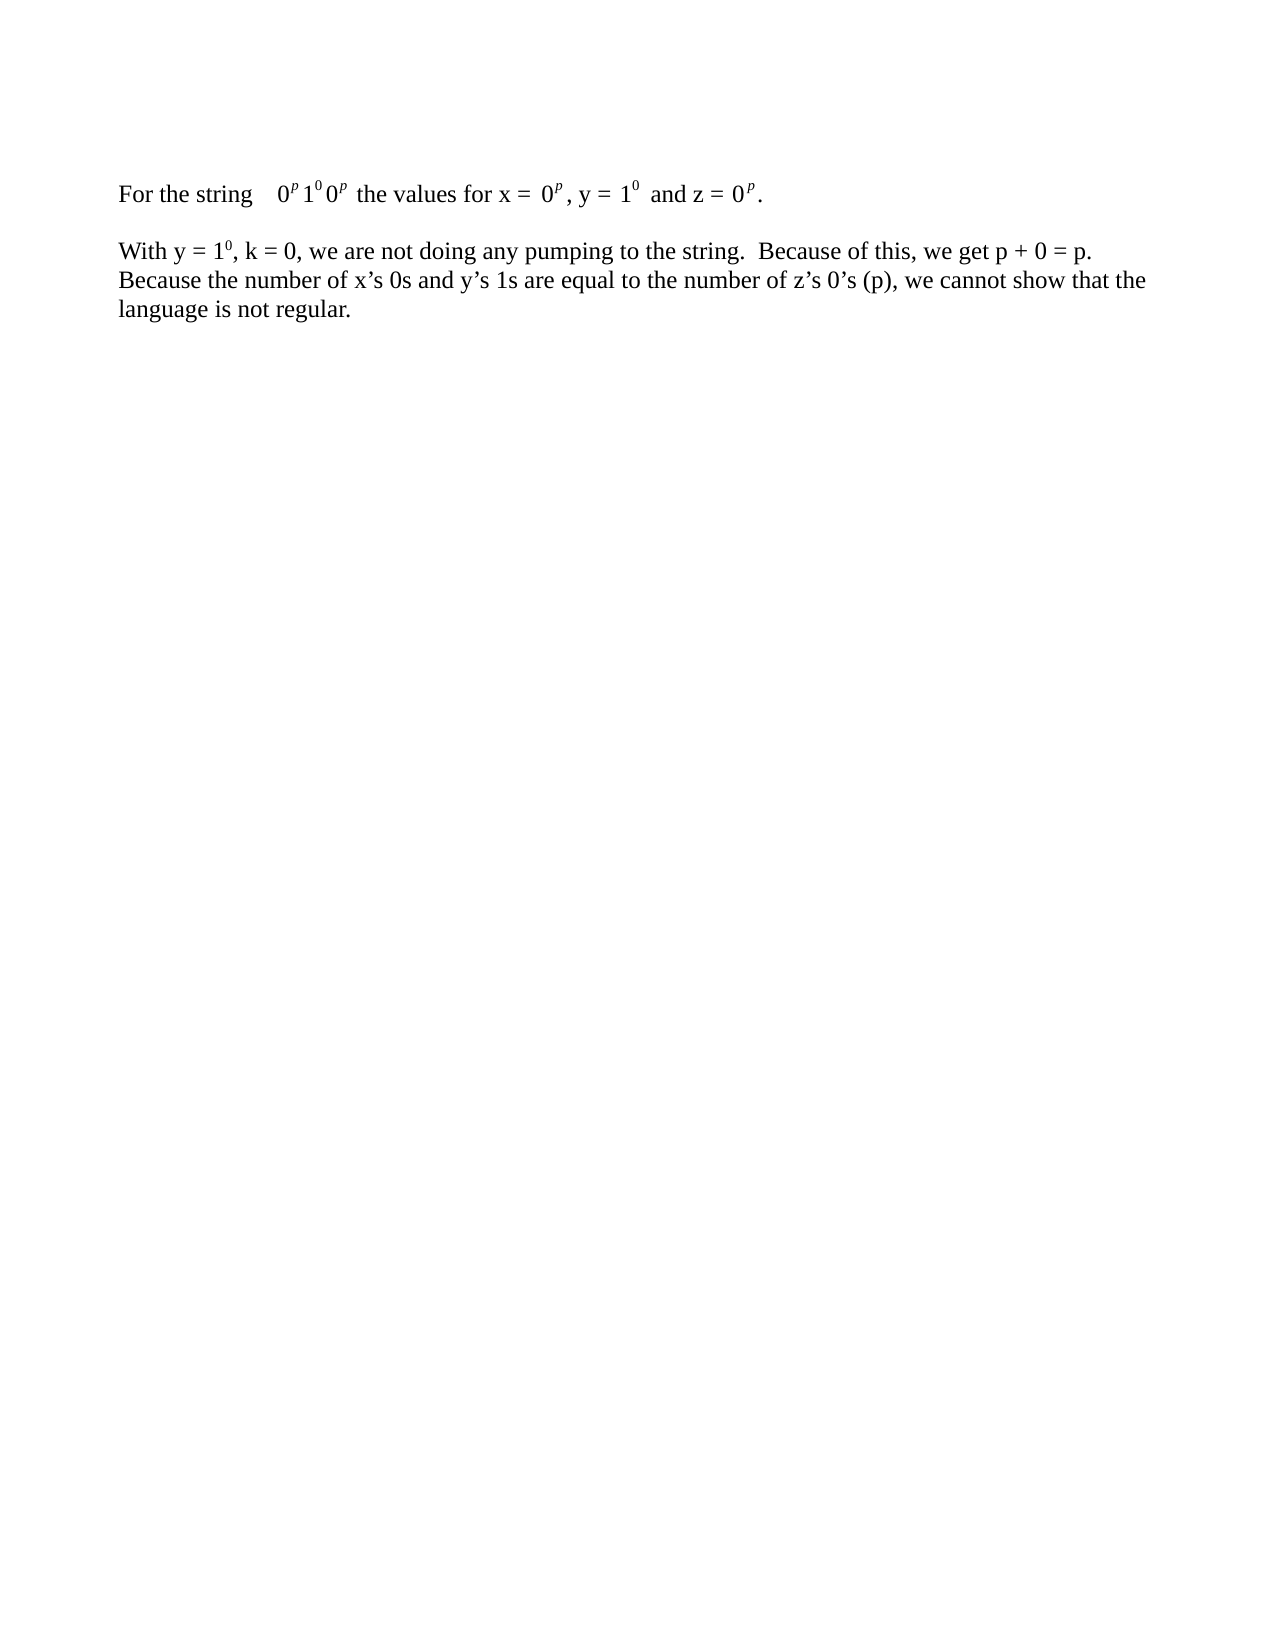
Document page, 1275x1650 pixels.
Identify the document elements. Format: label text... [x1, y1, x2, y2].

text With y = 10, k = 0, we are not doing any pumping to the string. Because of this, we get p + 0 = p. Because the number of x’s 0s and y’s 1s are equal to the number of z’s 0’s (p), we cannot show that the language is not regular. [118, 236, 1157, 323]
text For the string [118, 176, 1157, 208]
